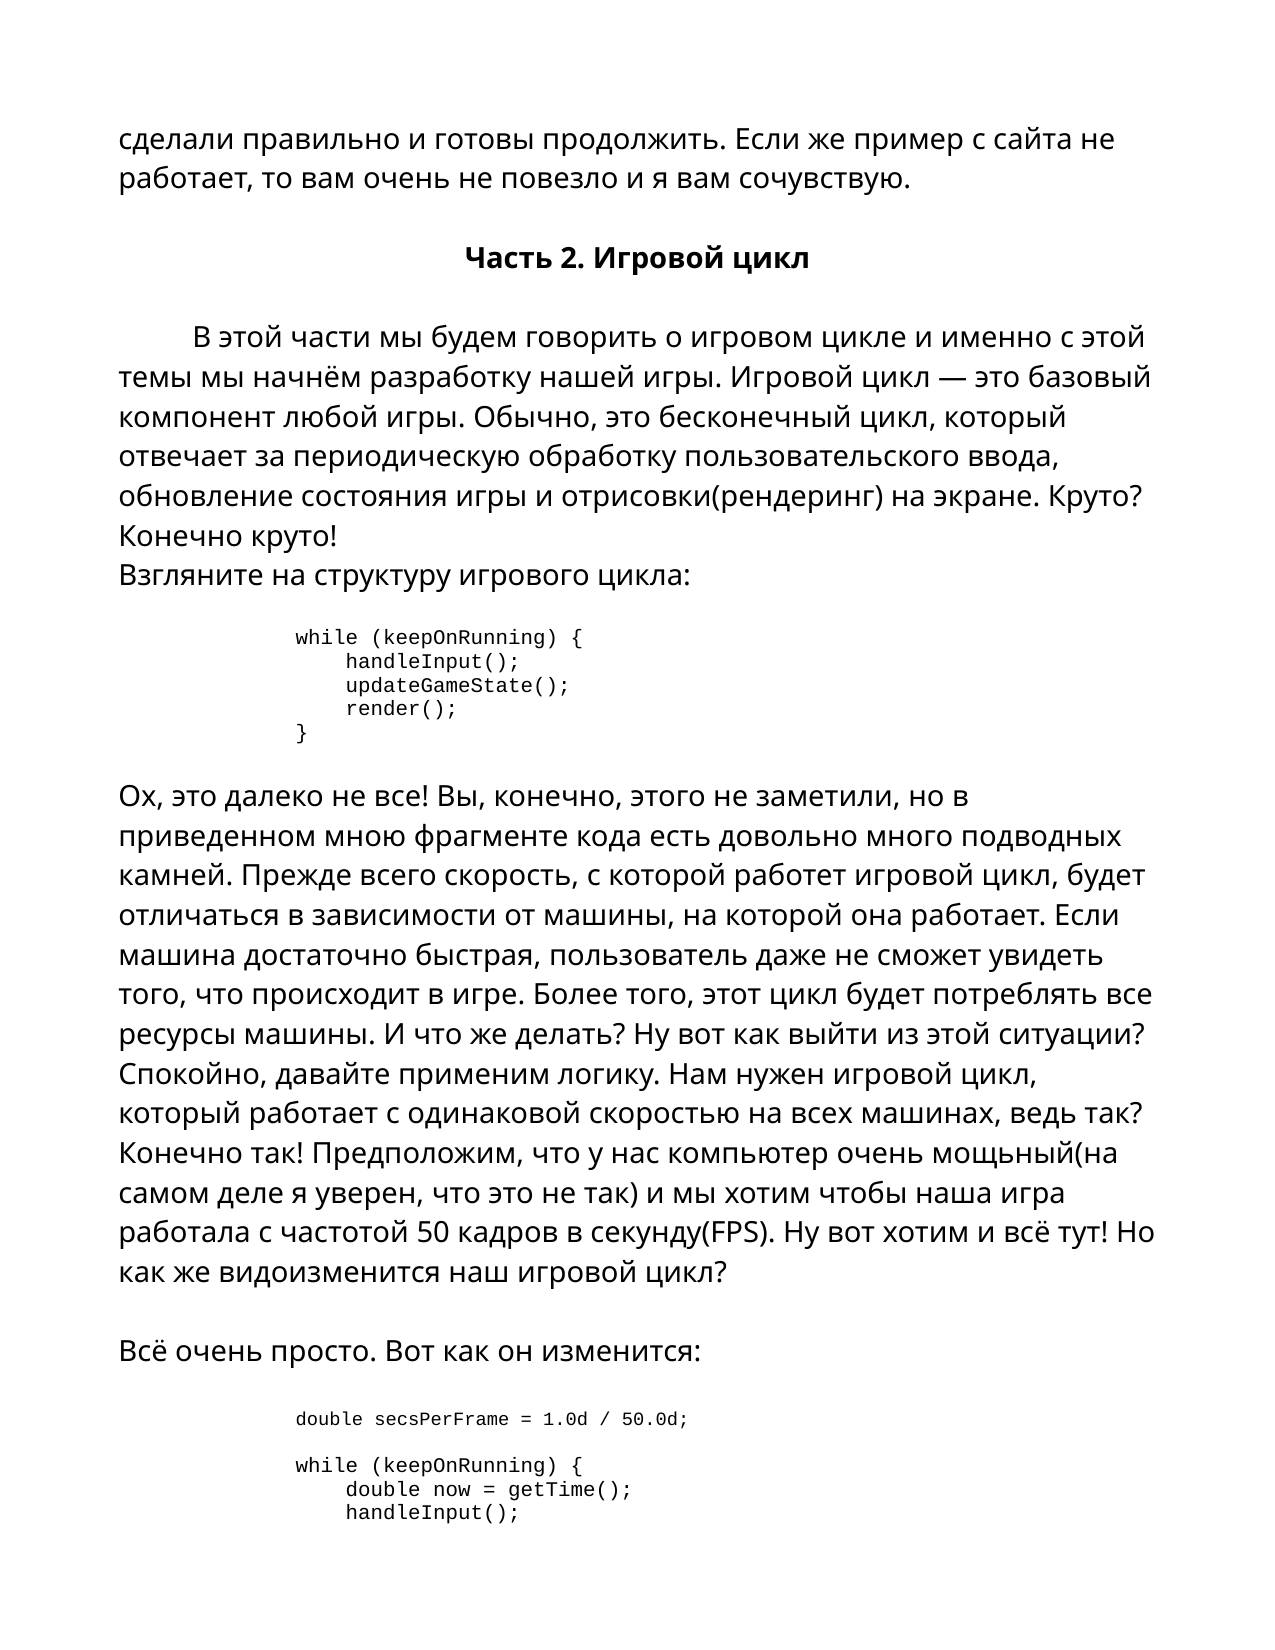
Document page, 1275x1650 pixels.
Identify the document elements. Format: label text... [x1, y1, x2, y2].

text Всё очень просто. Вот как он изменится: [118, 1331, 1157, 1370]
text сделали правильно и готовы продолжить. Если же пример с сайта не работает, то вам очень не повезло и я вам сочувствую. [118, 118, 1157, 197]
text double secsPerFrame = 1.0d / 50.0d; [295, 1410, 1157, 1431]
text while (keepOnRunning) { [295, 1455, 1157, 1479]
text render(); [295, 698, 1157, 722]
text Ох, это далеко не все! Вы, конечно, этого не заметили, но в приведенном мною фрагменте кода есть довольно много подводных камней. Прежде всего скорость, с которой работет игровой цикл, будет отличаться в зависимости от машины, на которой она работает. Если машина достаточно быстрая, пользователь даже не сможет увидеть того, что происходит в игре. Более того, этот цикл будет потреблять все ресурсы машины. И что же делать? Ну вот как выйти из этой ситуации? Спокойно, давайте применим логику. Нам нужен игровой цикл, который работает с одинаковой скоростью на всех машинах, ведь так? Конечно так! Предположим, что у нас компьютер очень мощьный(на самом деле я уверен, что это не так) и мы хотим чтобы наша игра работала с частотой 50 кадров в секунду(FPS). Ну вот хотим и всё тут! Но как же видоизменится наш игровой цикл? [118, 775, 1157, 1291]
text while (keepOnRunning) { [295, 627, 1157, 651]
text handleInput(); [295, 1502, 1157, 1526]
text double now = getTime(); [295, 1479, 1157, 1502]
text Взгляните на структуру игрового цикла: [118, 555, 1157, 594]
text updateGameState(); [295, 675, 1157, 698]
text } [295, 722, 1157, 746]
text Часть 2. Игровой цикл [118, 237, 1157, 277]
text handleInput(); [295, 651, 1157, 675]
text В этой части мы будем говорить о игровом цикле и именно с этой темы мы начнём разработку нашей игры. Игровой цикл — это базовый компонент любой игры. Обычно, это бесконечный цикл, который отвечает за периодическую обработку пользовательского ввода, обновление состояния игры и отрисовки(рендеринг) на экране. Круто? Конечно круто! [118, 317, 1157, 555]
